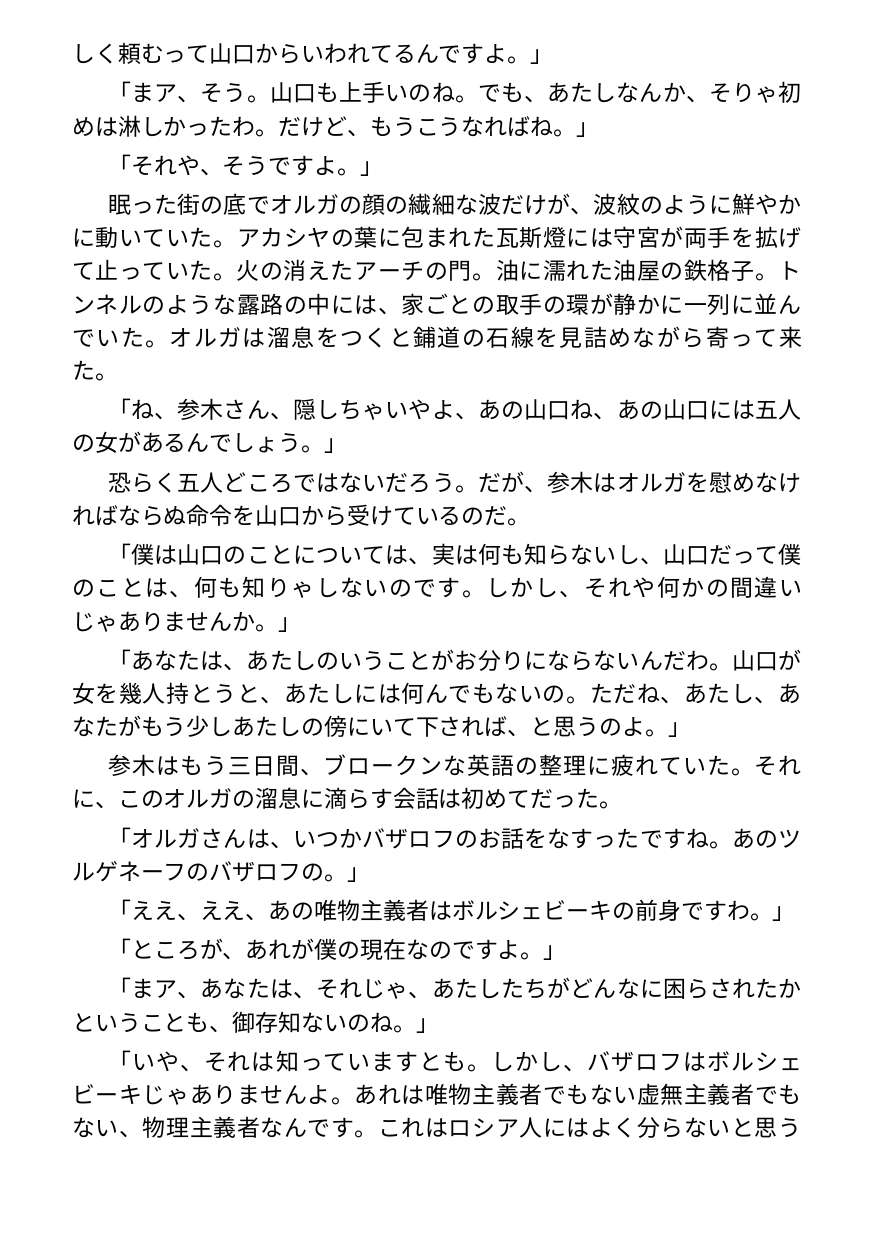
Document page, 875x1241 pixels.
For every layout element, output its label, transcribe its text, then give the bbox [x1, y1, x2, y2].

text 「ええ、ええ、あの唯物主義者はボルシェビーキの前身ですわ。」 [72, 893, 802, 926]
text 参木はもう三日間、ブロークンな英語の整理に疲れていた。それに、このオルガの溜息に滴らす会話は初めてだった。 [72, 748, 802, 814]
text 「それや、そうですよ。」 [72, 148, 802, 181]
text 眠った街の底でオルガの顔の繊細な波だけが、波紋のように鮮やかに動いていた。アカシヤの葉に包まれた瓦斯燈には守宮が両手を拡げて止っていた。火の消えたアーチの門。油に濡れた油屋の鉄格子。トンネルのような露路の中には、家ごとの取手の環が静かに一列に並んでいた。オルガは溜息をつくと鋪道の石線を見詰めながら寄って来た。 [72, 187, 802, 386]
text 恐らく五人どころではないだろう。だが、参木はオルガを慰めなければならぬ命令を山口から受けているのだ。 [72, 464, 802, 531]
text 「ところが、あれが僕の現在なのですよ。」 [72, 932, 802, 965]
text 「ね、参木さん、隠しちゃいやよ、あの山口ね、あの山口には五人の女があるんでしょう。」 [72, 392, 802, 458]
text 「あなたは、あたしのいうことがお分りにならないんだわ。山口が女を幾人持とうと、あたしには何んでもないの。ただね、あたし、あなたがもう少しあたしの傍にいて下されば、と思うのよ。」 [72, 642, 802, 742]
text 「僕は山口のことについては、実は何も知らないし、山口だって僕のことは、何も知りゃしないのです。しかし、それや何かの間違いじゃありませんか。」 [72, 537, 802, 637]
text 「まア、あなたは、それじゃ、あたしたちがどんなに困らされたかということも、御存知ないのね。」 [72, 971, 802, 1038]
text 「まア、そう。山口も上手いのね。でも、あたしなんか、そりゃ初めは淋しかったわ。だけど、もうこうなればね。」 [72, 75, 802, 142]
text しく頼むって山口からいわれてるんですよ。」 [72, 36, 802, 69]
text 「オルガさんは、いつかバザロフのお話をなすったですね。あのツルゲネーフのバザロフの。」 [72, 821, 802, 887]
text 「いや、それは知っていますとも。しかし、バザロフはボルシェビーキじゃありませんよ。あれは唯物主義者でもない虚無主義者でもない、物理主義者なんです。これはロシア人にはよく分らないと思う [72, 1044, 802, 1143]
